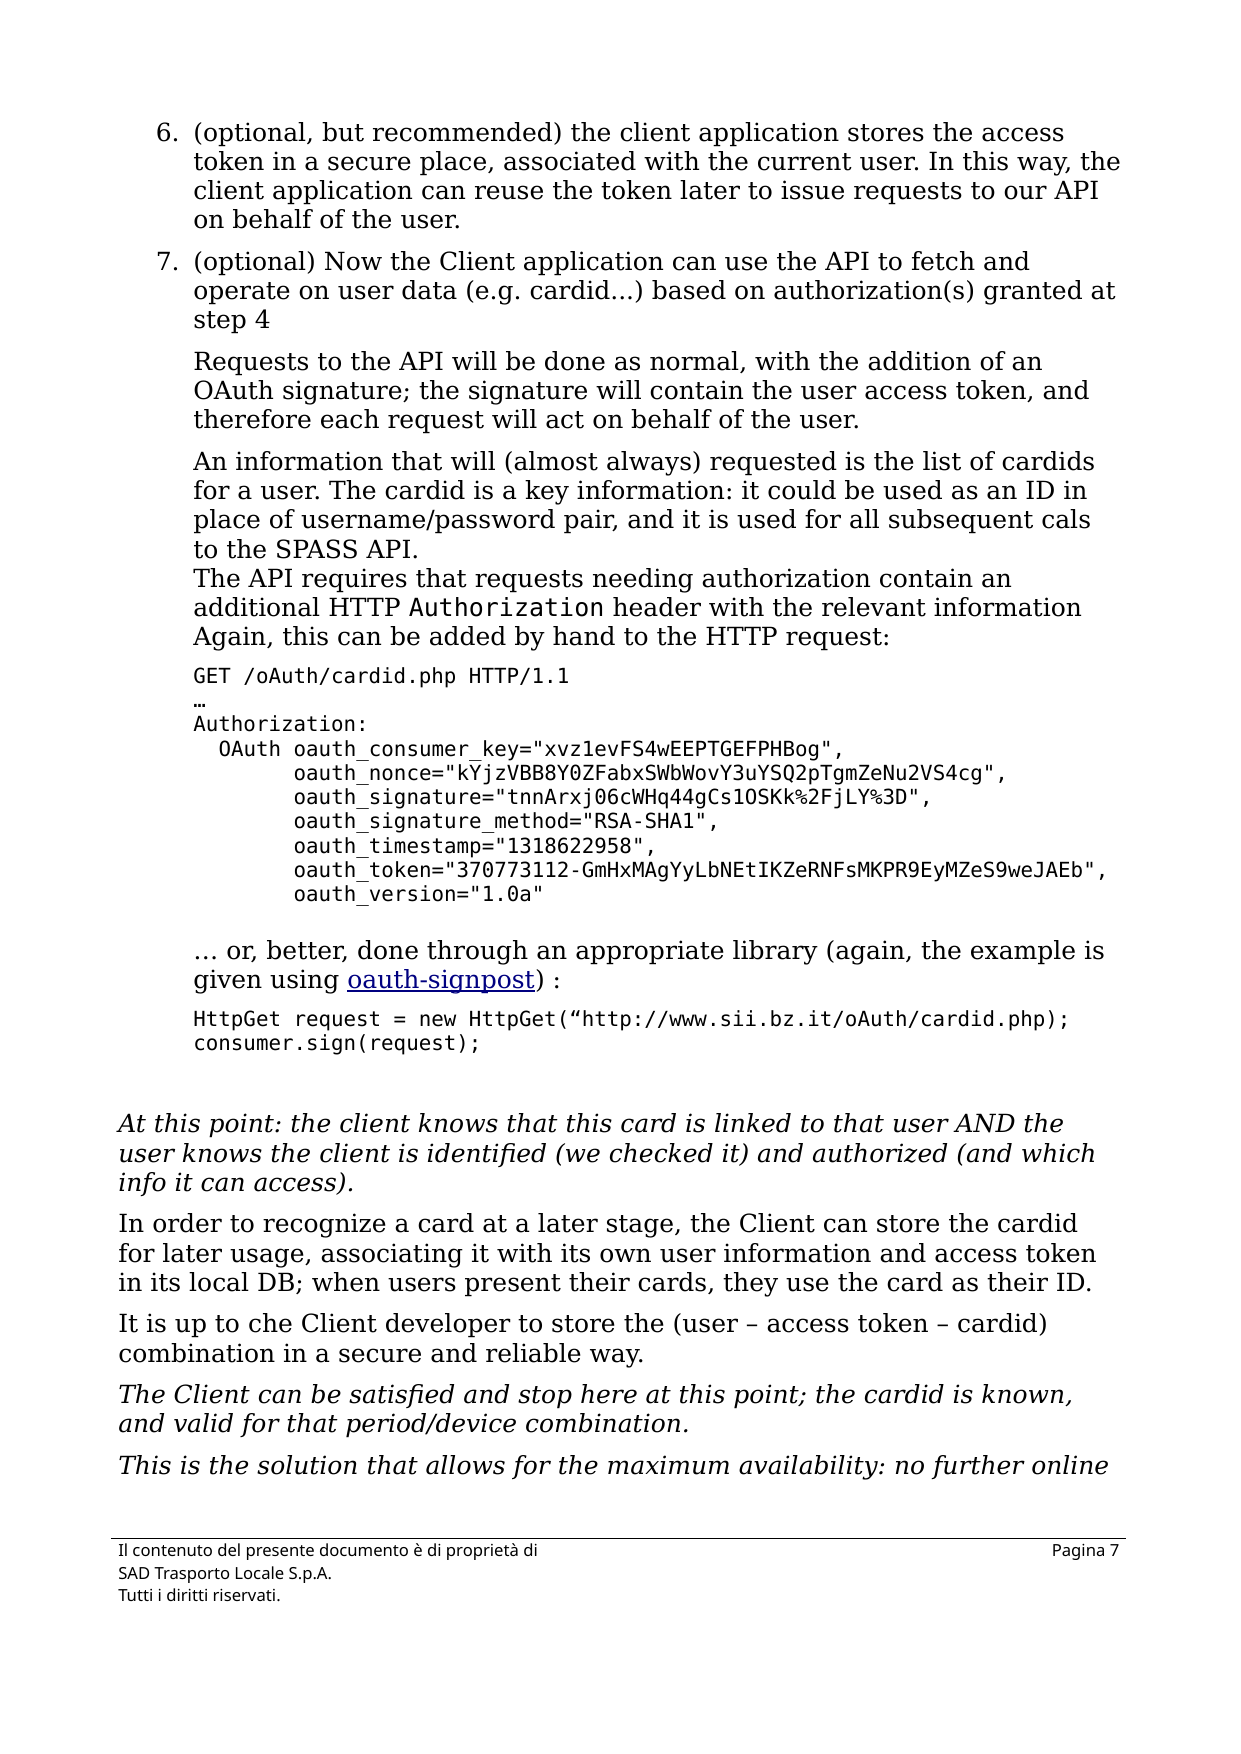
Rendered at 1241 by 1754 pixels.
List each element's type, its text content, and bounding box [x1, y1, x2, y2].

text This is the solution that allows for the maximum availability: no further online [118, 1451, 1122, 1481]
text oauth_version="1.0a" [118, 882, 1122, 907]
list HttpGet request = new HttpGet(“http://www.sii.bz.it/oAuth/cardid.php); consumer.sign(request); [156, 1007, 1122, 1056]
text oauth_token="370773112-GmHxMAgYyLbNEtIKZeRNFsMKPR9EyMZeS9weJAEb", [118, 858, 1122, 882]
list (optional, but recommended) the client application stores the access token in a secure place, associated with the current user. In this way, the client application can reuse the token later to issue requests to our API on behalf of the user. [156, 118, 1122, 235]
text oauth_signature_method="RSA-SHA1", [118, 809, 1122, 834]
list GET /oAuth/cardid.php HTTP/1.1 … Authorization: [156, 664, 1122, 737]
text It is up to che Client developer to store the (user – access token – cardid) combination in a secure and reliable way. [118, 1310, 1122, 1368]
text oauth_timestamp="1318622958", [118, 834, 1122, 858]
text OAuth oauth_consumer_key="xvz1evFS4wEEPTGEFPHBog", [118, 737, 1122, 761]
text In order to recognize a card at a later stage, the Client can store the cardid for later usage, associating it with its own user information and access token in its local DB; when users present their cards, they use the card as their ID. [118, 1210, 1122, 1297]
text At this point: the client knows that this card is linked to that user AND the user knows the client is identified (we checked it) and authorized (and which info it can access). [118, 1110, 1122, 1197]
list (optional) Now the Client application can use the API to fetch and operate on user data (e.g. cardid...) based on authorization(s) granted at step 4 [156, 247, 1122, 335]
text oauth_signature="tnnArxj06cWHq44gCs1OSKk%2FjLY%3D", [118, 785, 1122, 809]
list Requests to the API will be done as normal, with the addition of an OAuth signature; the signature will contain the user access token, and therefore each request will act on behalf of the user. [156, 347, 1122, 435]
list An information that will (almost always) requested is the list of cardids for a user. The cardid is a key information: it could be used as an ID in place of username/password pair, and it is used for all subsequent cals to the SPASS API. The API requires that requests needing authorization contain an additional HTTP Authorization header with the relevant information Again, this can be added by hand to the HTTP request: [156, 447, 1122, 651]
text oauth_nonce="kYjzVBB8Y0ZFabxSWbWovY3uYSQ2pTgmZeNu2VS4cg", [118, 761, 1122, 785]
text The Client can be satisfied and stop here at this point; the cardid is known, and valid for that period/device combination. [118, 1381, 1122, 1439]
list … or, better, done through an appropriate library (again, the example is given using oauth-signpost) : [156, 936, 1122, 994]
